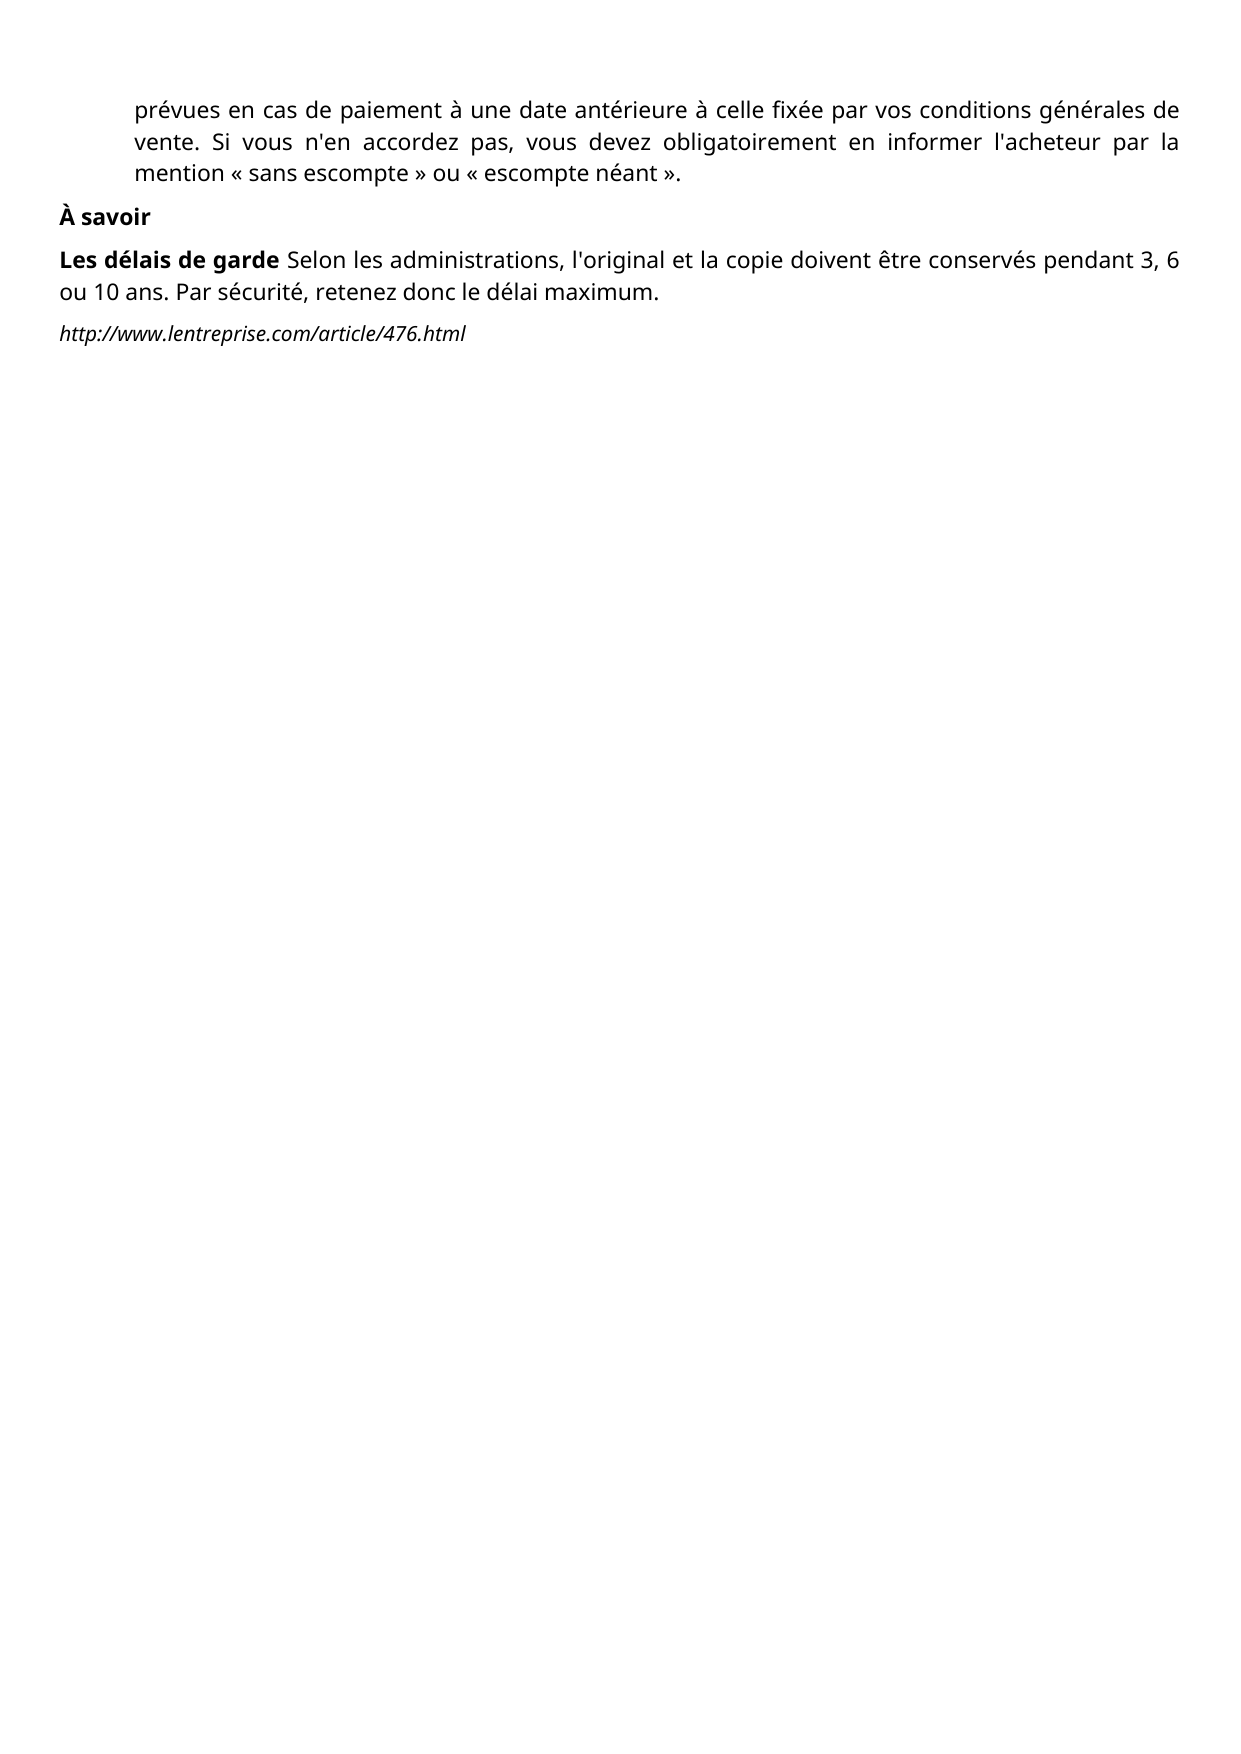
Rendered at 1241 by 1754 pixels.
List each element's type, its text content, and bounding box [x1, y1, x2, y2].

text Les délais de garde Selon les administrations, l'original et la copie doivent être conservés pendant 3, 6 ou 10 ans. Par sécurité, retenez donc le délai maximum. [59, 244, 1181, 307]
text À savoir [59, 201, 1181, 232]
text http://www.lentreprise.com/article/476.html [59, 319, 1181, 348]
list prévues en cas de paiement à une date antérieure à celle fixée par vos conditions générales de vente. Si vous n'en accordez pas, vous devez obligatoirement en informer l'acheteur par la mention « sans escompte » ou « escompte néant ». [97, 94, 1181, 188]
